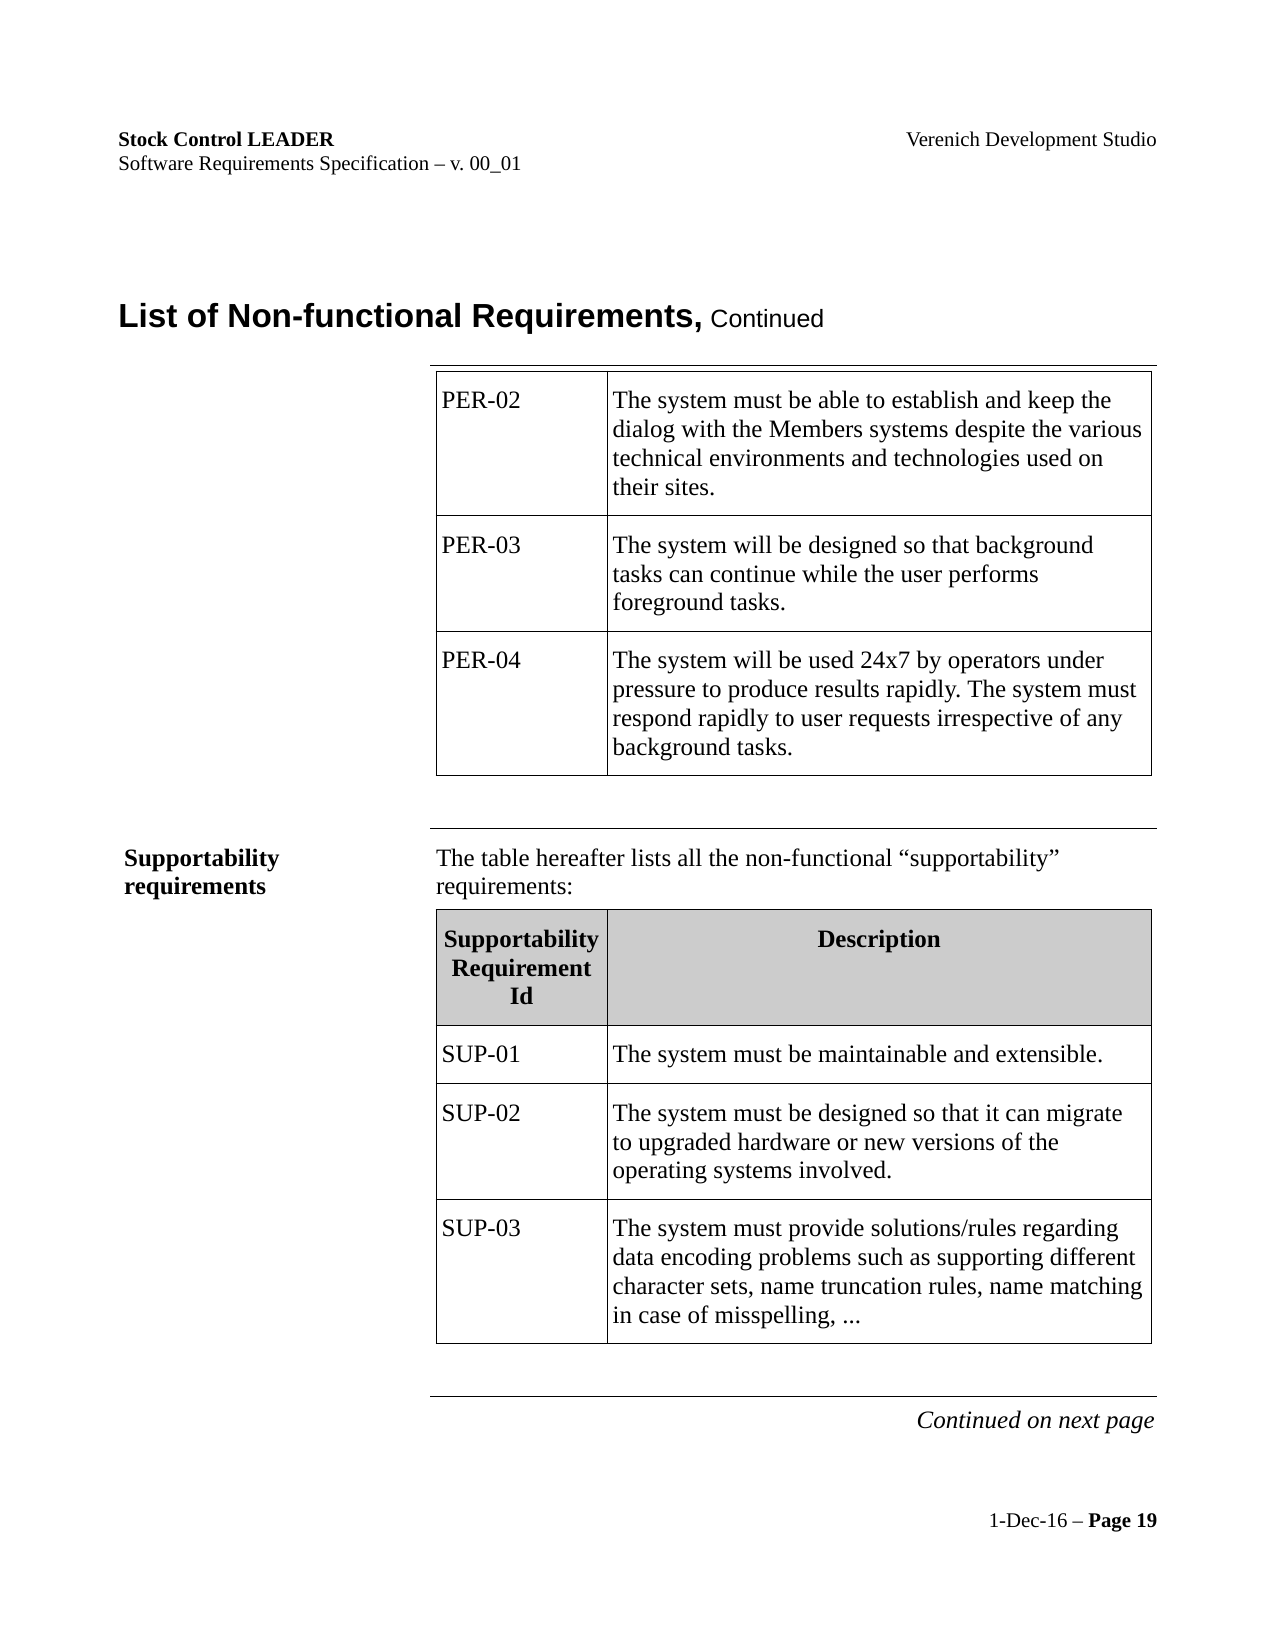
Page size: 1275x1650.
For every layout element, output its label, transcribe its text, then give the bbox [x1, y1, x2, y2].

table_cell The system must be maintainable and extensible. [608, 1026, 1151, 1083]
text List of Non-functional Requirements, Continued [118, 296, 1157, 335]
table_header [118, 365, 430, 828]
table_header PER-02 [437, 372, 607, 515]
table_cell The system must provide solutions/rules regarding data encoding problems such as supporting different character sets, name truncation rules, name matching in case of misspelling, ... [608, 1200, 1151, 1343]
table_header Supportability Requirement Id [437, 910, 607, 1025]
table_cell SUP-03 [437, 1200, 607, 1343]
table_cell SUP-01 [437, 1026, 607, 1083]
text Continued on next page [118, 1405, 1157, 1433]
table_cell Supportability requirements [118, 828, 430, 1396]
table_cell The system will be used 24x7 by operators under pressure to produce results rapidly. The system must respond rapidly to user requests irrespective of any background tasks. [608, 632, 1151, 775]
table_cell The system will be designed so that background tasks can continue while the user performs foreground tasks. [608, 516, 1151, 631]
table_cell PER-03 [437, 516, 607, 631]
table_cell The table hereafter lists all the non-functional “supportability” requirements: [430, 829, 1157, 1396]
table_cell PER-04 [437, 632, 607, 775]
table_cell SUP-02 [437, 1084, 607, 1199]
table_cell The system must be designed so that it can migrate to upgraded hardware or new versions of the operating systems involved. [608, 1084, 1151, 1199]
table_header [430, 366, 1157, 828]
table_header The system must be able to establish and keep the dialog with the Members systems despite the various technical environments and technologies used on their sites. [608, 372, 1151, 515]
table_header Description [608, 910, 1151, 1025]
